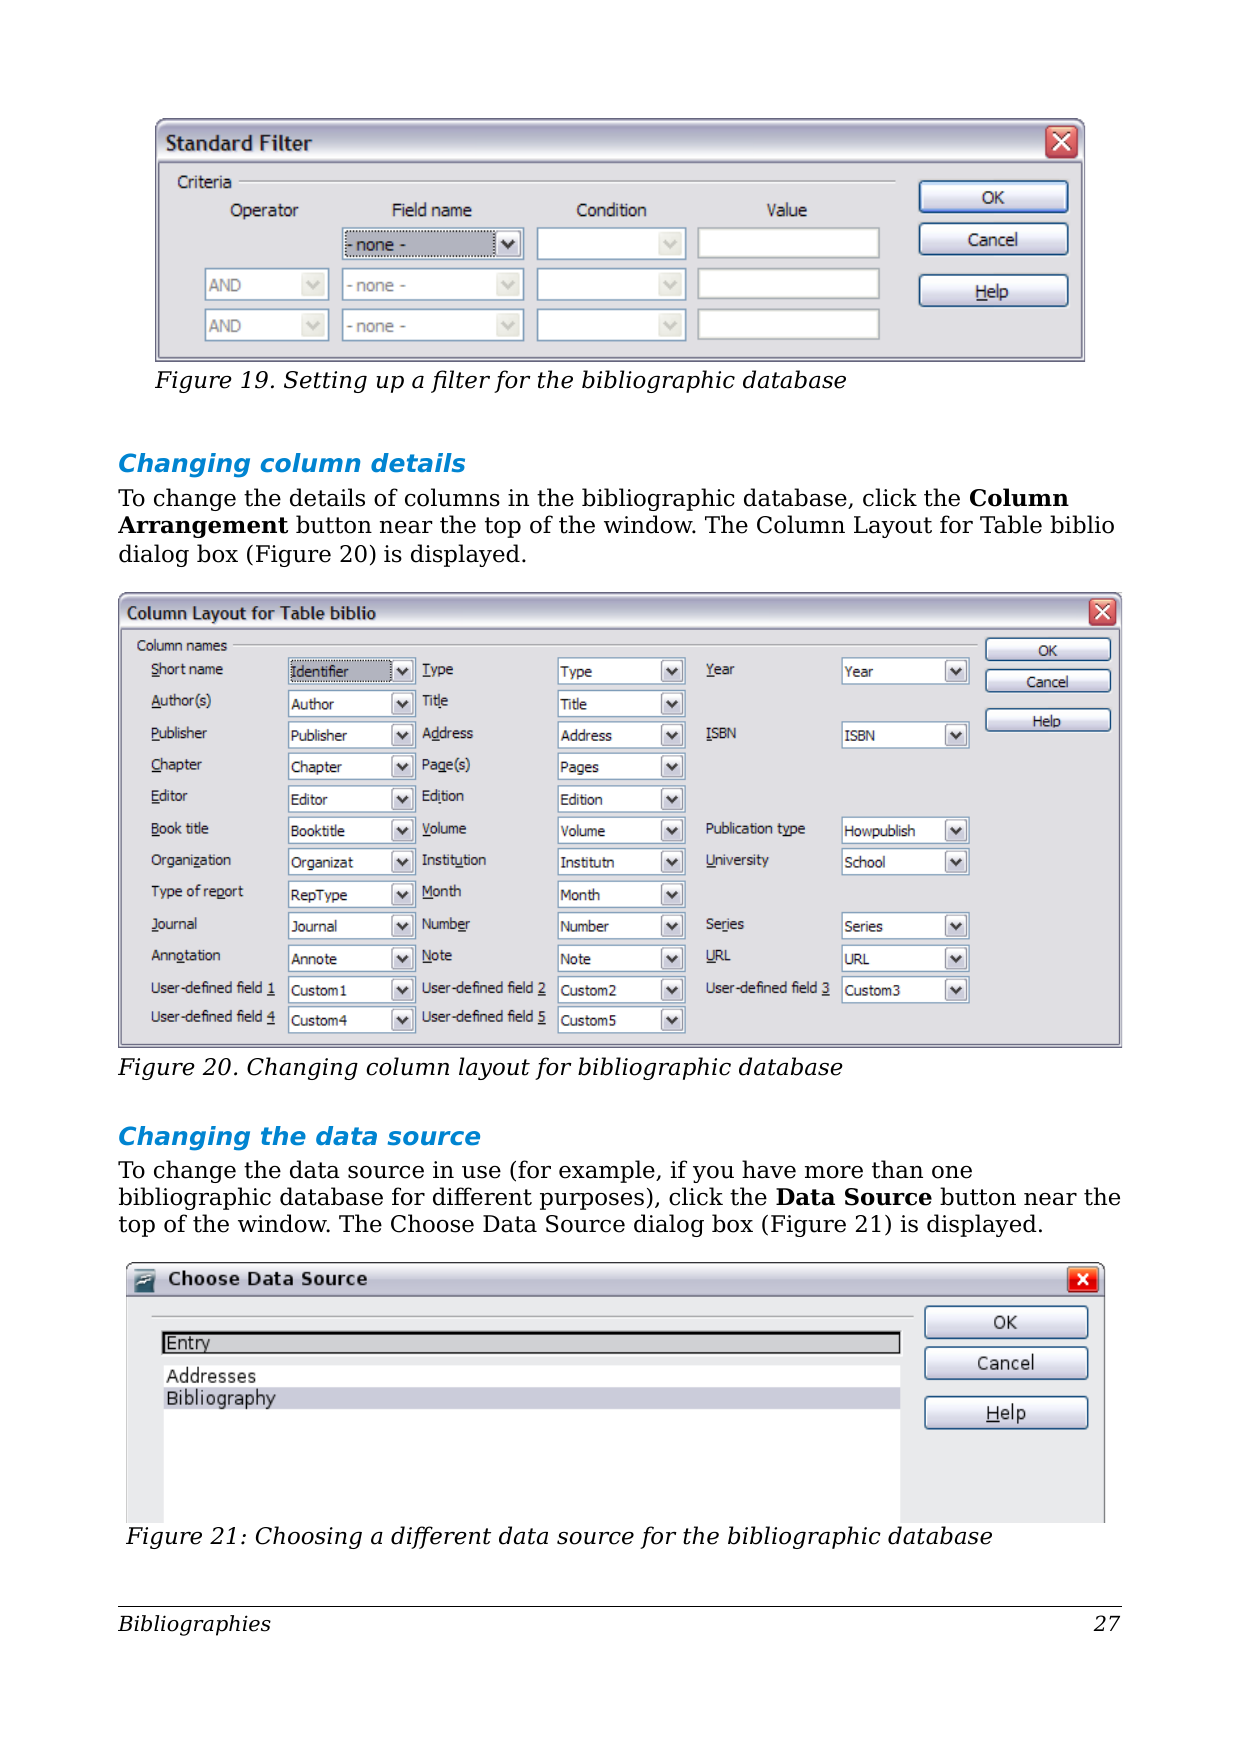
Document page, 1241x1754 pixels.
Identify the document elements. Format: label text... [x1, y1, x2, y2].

text Figure 19. Setting up a filter for the bibliographic database [155, 368, 1085, 394]
text Figure 20. Changing column layout for bibliographic database [118, 1054, 1122, 1081]
picture [118, 592, 1123, 1048]
text To change the data source in use (for example, if you have more than one bibliographic database for different purposes), click the Data Source button near the top of the window. The Choose Data Source dialog box (Figure 21) is displayed. [118, 1157, 1122, 1238]
picture [155, 118, 1086, 362]
subtitle Changing column details [118, 449, 1122, 479]
text To change the details of columns in the bibliographic database, click the Column Arrangement button near the top of the window. The Column Layout for Table biblio dialog box (Figure 20) is displayed. [118, 485, 1122, 568]
text Figure 21: Choosing a different data source for the bibliographic database [126, 1263, 1114, 1549]
subtitle Changing the data source [118, 1122, 1122, 1151]
picture [126, 1262, 1106, 1523]
